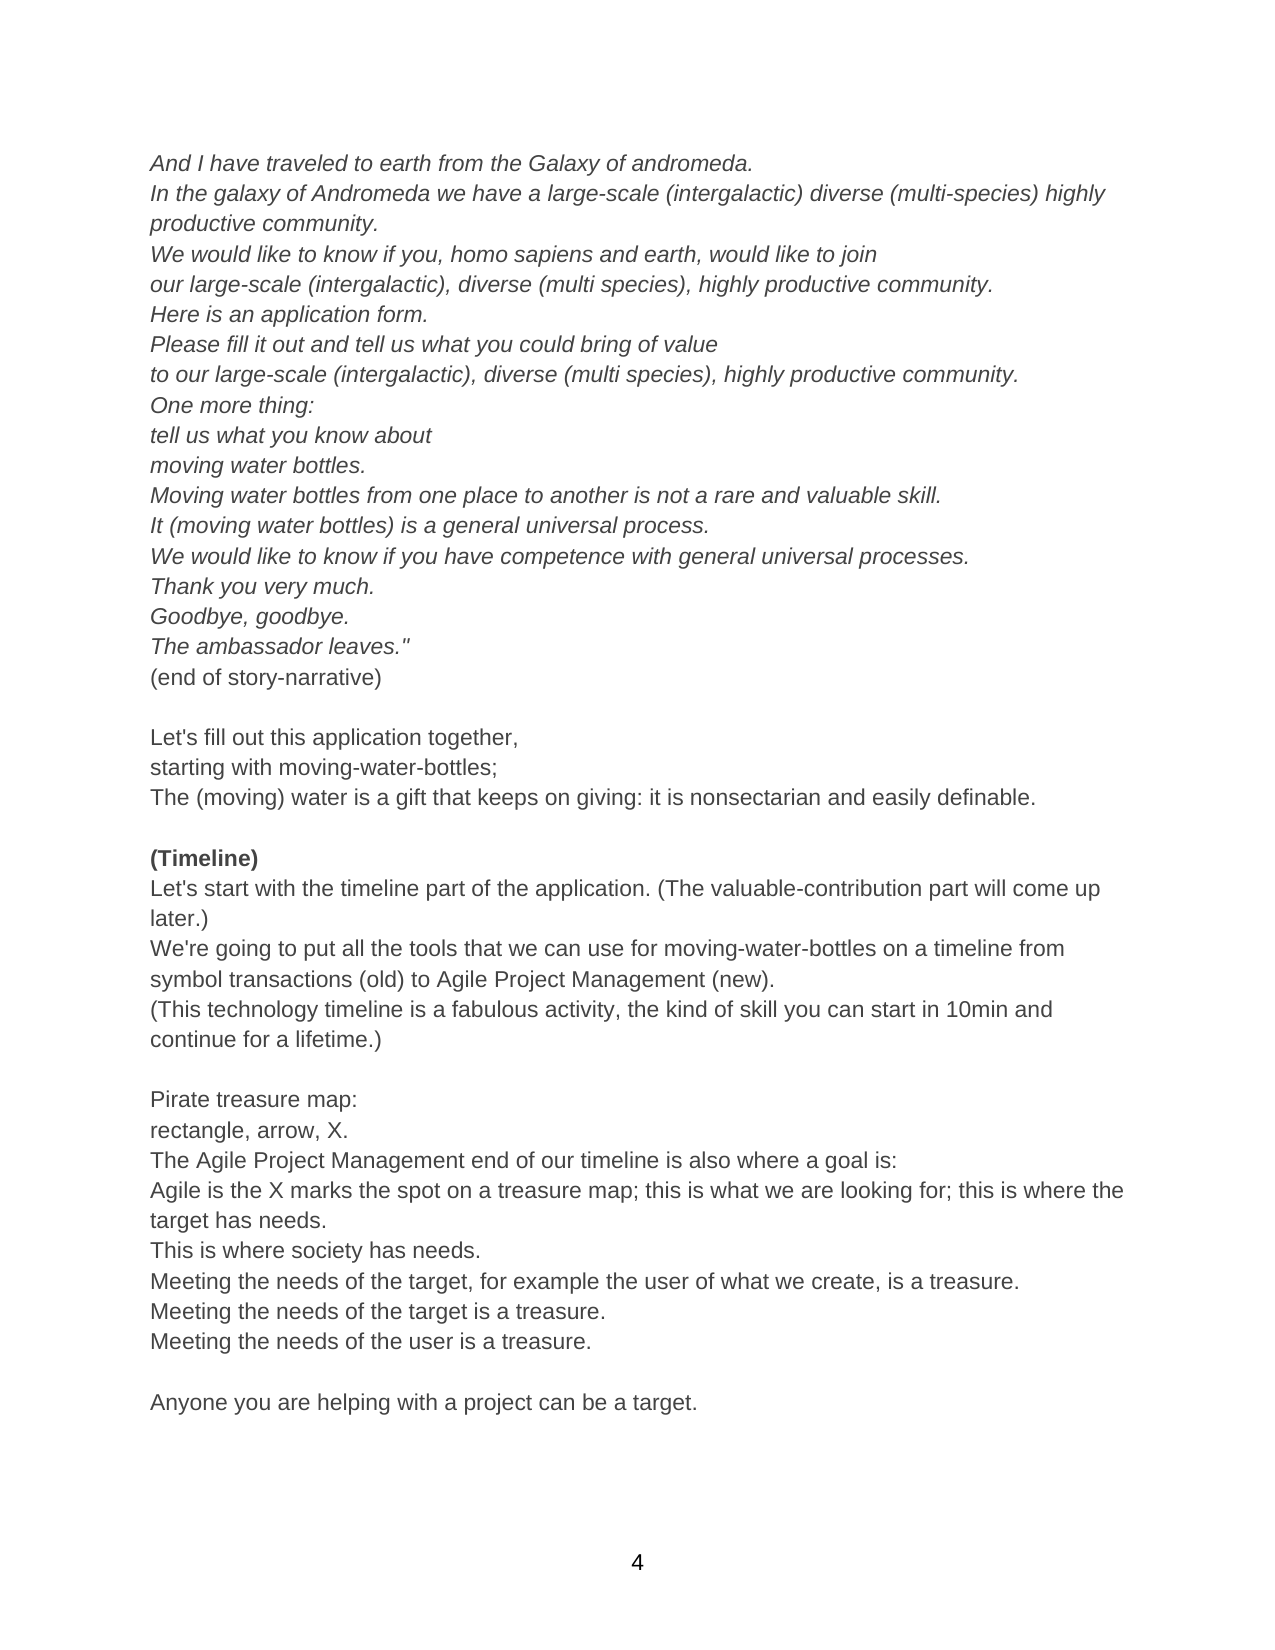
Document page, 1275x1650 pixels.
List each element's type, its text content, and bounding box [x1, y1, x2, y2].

text Meeting the needs of the target is a treasure. [150, 1298, 1125, 1324]
text Anyone you are helping with a project can be a target. [150, 1388, 1125, 1415]
text The Agile Project Management end of our timeline is also where a goal is: [150, 1147, 1125, 1173]
text to our large-scale (intergalactic), diverse (multi species), highly productive community. [150, 361, 1125, 388]
text moving water bottles. [150, 452, 1125, 478]
text The ambassador leaves." [150, 633, 1125, 660]
text Let's start with the timeline part of the application. (The valuable-contribution part will come up later.) [150, 875, 1125, 932]
text Moving water bottles from one place to another is not a rare and valuable skill. [150, 482, 1125, 509]
text We're going to put all the tools that we can use for moving-water-bottles on a timeline from symbol transactions (old) to Agile Project Management (new). [150, 935, 1125, 992]
text One more thing: [150, 392, 1125, 418]
text We would like to know if you have competence with general universal processes. [150, 543, 1125, 569]
text (Timeline) [150, 845, 1125, 871]
text rectangle, arrow, X. [150, 1117, 1125, 1143]
text We would like to know if you, homo sapiens and earth, would like to join [150, 241, 1125, 267]
text Here is an application form. [150, 301, 1125, 327]
text starting with moving-water-bottles; [150, 754, 1125, 781]
text Thank you very much. [150, 573, 1125, 599]
text The (moving) water is a gift that keeps on giving: it is nonsectarian and easily definable. [150, 784, 1125, 811]
text Please fill it out and tell us what you could bring of value [150, 331, 1125, 358]
text Meeting the needs of the user is a treasure. [150, 1328, 1125, 1354]
text And I have traveled to earth from the Galaxy of andromeda. [150, 150, 1125, 176]
text Agile is the X marks the spot on a treasure map; this is what we are looking for; this is where the target has needs. [150, 1177, 1125, 1234]
text Pirate treasure map: [150, 1086, 1125, 1113]
text Let's fill out this application together, [150, 724, 1125, 750]
text This is where society has needs. [150, 1237, 1125, 1264]
text Goodbye, goodbye. [150, 603, 1125, 629]
text (end of story-narrative) [150, 663, 1125, 690]
text our large-scale (intergalactic), diverse (multi species), highly productive community. [150, 271, 1125, 297]
text (This technology timeline is a fabulous activity, the kind of skill you can start in 10min and continue for a lifetime.) [150, 996, 1125, 1052]
text It (moving water bottles) is a general universal process. [150, 512, 1125, 539]
text Meeting the needs of the target, for example the user of what we create, is a treasure. [150, 1268, 1125, 1294]
text tell us what you know about [150, 422, 1125, 448]
text In the galaxy of Andromeda we have a large-scale (intergalactic) diverse (multi-species) highly productive community. [150, 180, 1125, 237]
